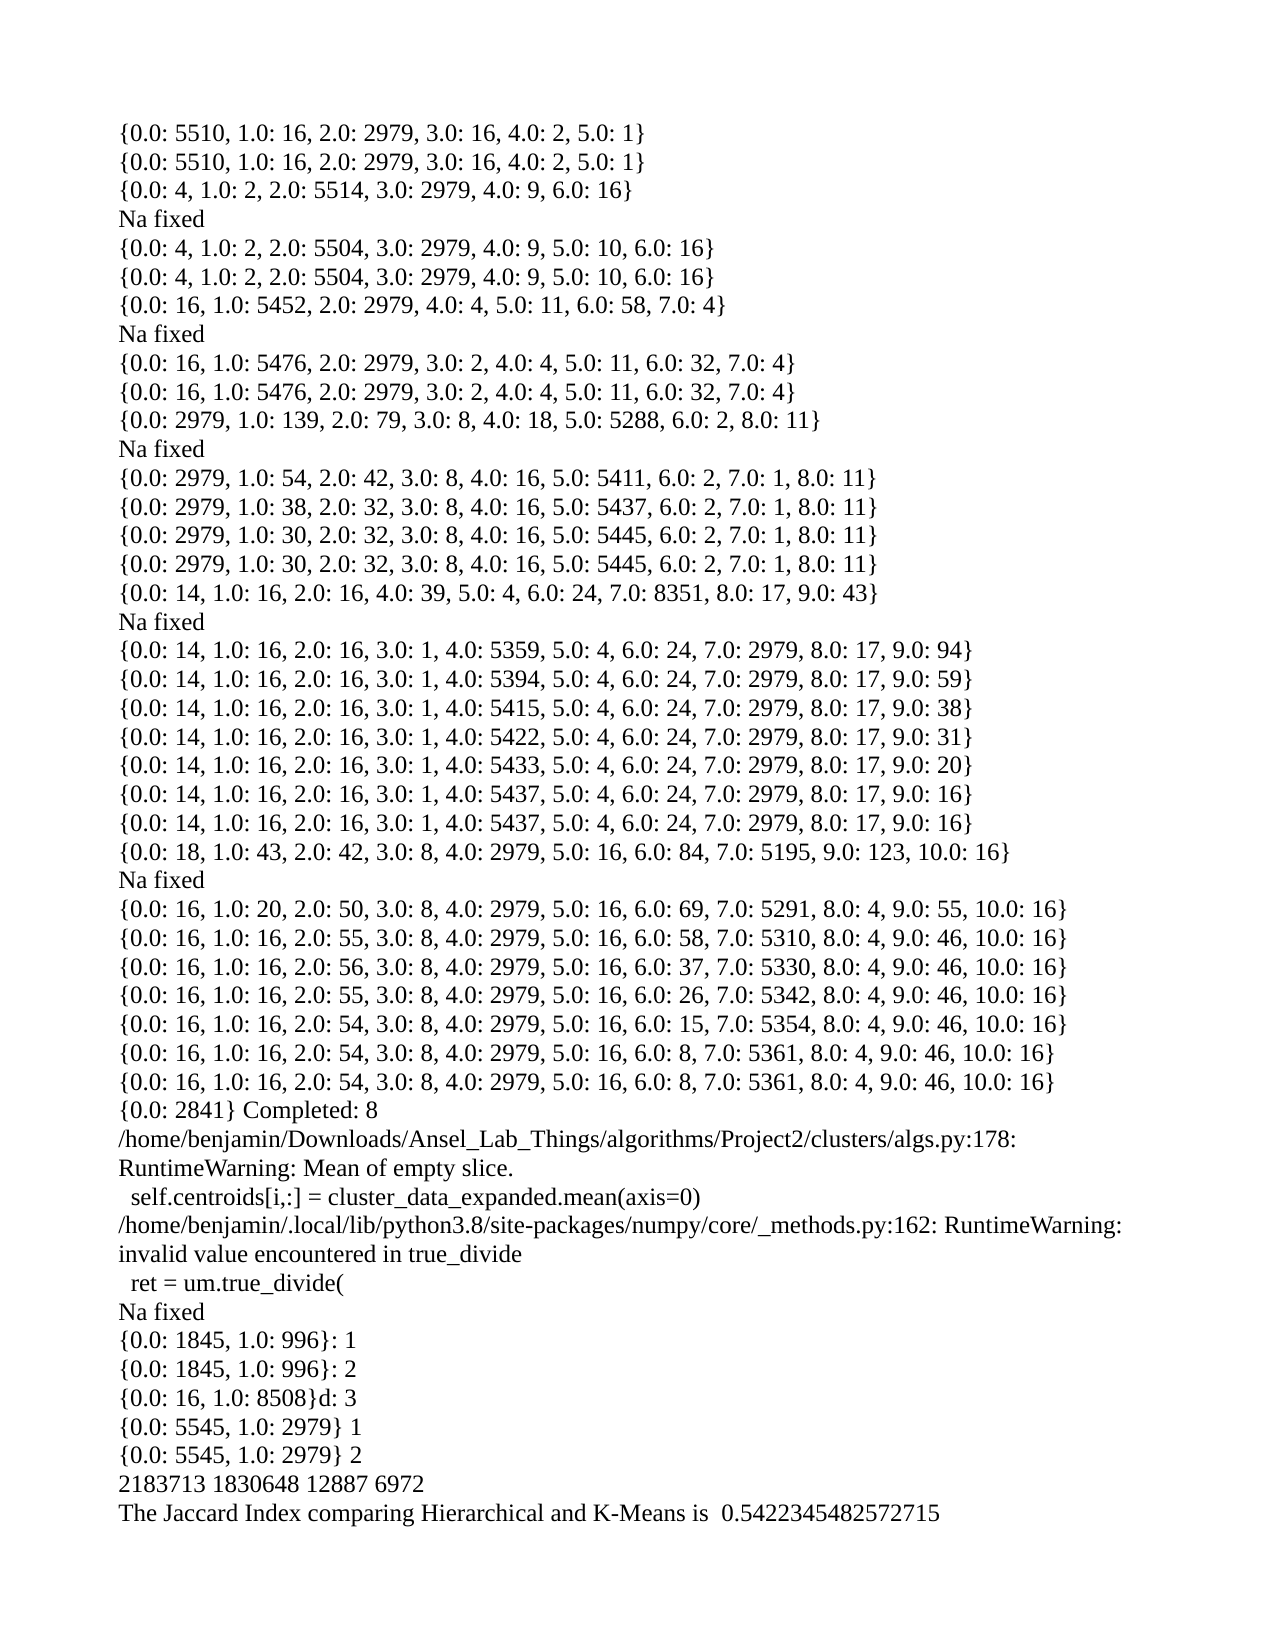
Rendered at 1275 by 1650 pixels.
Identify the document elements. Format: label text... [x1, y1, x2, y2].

text ret = um.true_divide( [118, 1268, 1157, 1297]
text {0.0: 2979, 1.0: 139, 2.0: 79, 3.0: 8, 4.0: 18, 5.0: 5288, 6.0: 2, 8.0: 11} [118, 406, 1157, 434]
text {0.0: 14, 1.0: 16, 2.0: 16, 3.0: 1, 4.0: 5437, 5.0: 4, 6.0: 24, 7.0: 2979, 8.0: 17, 9.0: 16} [118, 779, 1157, 808]
text {0.0: 2979, 1.0: 30, 2.0: 32, 3.0: 8, 4.0: 16, 5.0: 5445, 6.0: 2, 7.0: 1, 8.0: 11} [118, 549, 1157, 578]
text {0.0: 14, 1.0: 16, 2.0: 16, 4.0: 39, 5.0: 4, 6.0: 24, 7.0: 8351, 8.0: 17, 9.0: 43} [118, 578, 1157, 607]
text {0.0: 14, 1.0: 16, 2.0: 16, 3.0: 1, 4.0: 5394, 5.0: 4, 6.0: 24, 7.0: 2979, 8.0: 17, 9.0: 59} [118, 664, 1157, 693]
text {0.0: 2841} Completed: 8 [118, 1096, 1157, 1124]
text Na fixed [118, 1297, 1157, 1326]
text /home/benjamin/Downloads/Ansel_Lab_Things/algorithms/Project2/clusters/algs.py:178: RuntimeWarning: Mean of empty slice. [118, 1124, 1157, 1182]
text Na fixed [118, 607, 1157, 636]
text {0.0: 16, 1.0: 16, 2.0: 55, 3.0: 8, 4.0: 2979, 5.0: 16, 6.0: 58, 7.0: 5310, 8.0: 4, 9.0: 46, 10.0: 16} [118, 923, 1157, 952]
text {0.0: 16, 1.0: 5476, 2.0: 2979, 3.0: 2, 4.0: 4, 5.0: 11, 6.0: 32, 7.0: 4} [118, 348, 1157, 377]
text Na fixed [118, 866, 1157, 894]
text {0.0: 16, 1.0: 20, 2.0: 50, 3.0: 8, 4.0: 2979, 5.0: 16, 6.0: 69, 7.0: 5291, 8.0: 4, 9.0: 55, 10.0: 16} [118, 894, 1157, 923]
text {0.0: 16, 1.0: 16, 2.0: 56, 3.0: 8, 4.0: 2979, 5.0: 16, 6.0: 37, 7.0: 5330, 8.0: 4, 9.0: 46, 10.0: 16} [118, 952, 1157, 981]
text {0.0: 16, 1.0: 8508}d: 3 [118, 1383, 1157, 1412]
text {0.0: 1845, 1.0: 996}: 1 [118, 1326, 1157, 1354]
text {0.0: 14, 1.0: 16, 2.0: 16, 3.0: 1, 4.0: 5433, 5.0: 4, 6.0: 24, 7.0: 2979, 8.0: 17, 9.0: 20} [118, 751, 1157, 779]
text {0.0: 1845, 1.0: 996}: 2 [118, 1354, 1157, 1383]
text {0.0: 16, 1.0: 16, 2.0: 54, 3.0: 8, 4.0: 2979, 5.0: 16, 6.0: 8, 7.0: 5361, 8.0: 4, 9.0: 46, 10.0: 16} [118, 1038, 1157, 1067]
text {0.0: 16, 1.0: 5452, 2.0: 2979, 4.0: 4, 5.0: 11, 6.0: 58, 7.0: 4} [118, 291, 1157, 319]
text {0.0: 2979, 1.0: 54, 2.0: 42, 3.0: 8, 4.0: 16, 5.0: 5411, 6.0: 2, 7.0: 1, 8.0: 11} [118, 463, 1157, 492]
text {0.0: 5510, 1.0: 16, 2.0: 2979, 3.0: 16, 4.0: 2, 5.0: 1} [118, 147, 1157, 176]
text 2183713 1830648 12887 6972 [118, 1469, 1157, 1498]
text {0.0: 16, 1.0: 16, 2.0: 54, 3.0: 8, 4.0: 2979, 5.0: 16, 6.0: 15, 7.0: 5354, 8.0: 4, 9.0: 46, 10.0: 16} [118, 1009, 1157, 1038]
text Na fixed [118, 319, 1157, 348]
text Na fixed [118, 434, 1157, 463]
text /home/benjamin/.local/lib/python3.8/site-packages/numpy/core/_methods.py:162: RuntimeWarning: invalid value encountered in true_divide [118, 1211, 1157, 1268]
text {0.0: 14, 1.0: 16, 2.0: 16, 3.0: 1, 4.0: 5437, 5.0: 4, 6.0: 24, 7.0: 2979, 8.0: 17, 9.0: 16} [118, 808, 1157, 837]
text {0.0: 16, 1.0: 5476, 2.0: 2979, 3.0: 2, 4.0: 4, 5.0: 11, 6.0: 32, 7.0: 4} [118, 377, 1157, 406]
text self.centroids[i,:] = cluster_data_expanded.mean(axis=0) [118, 1182, 1157, 1211]
text {0.0: 16, 1.0: 16, 2.0: 54, 3.0: 8, 4.0: 2979, 5.0: 16, 6.0: 8, 7.0: 5361, 8.0: 4, 9.0: 46, 10.0: 16} [118, 1067, 1157, 1096]
text {0.0: 5510, 1.0: 16, 2.0: 2979, 3.0: 16, 4.0: 2, 5.0: 1} [118, 118, 1157, 147]
text {0.0: 14, 1.0: 16, 2.0: 16, 3.0: 1, 4.0: 5415, 5.0: 4, 6.0: 24, 7.0: 2979, 8.0: 17, 9.0: 38} [118, 693, 1157, 722]
text {0.0: 2979, 1.0: 38, 2.0: 32, 3.0: 8, 4.0: 16, 5.0: 5437, 6.0: 2, 7.0: 1, 8.0: 11} [118, 492, 1157, 521]
text {0.0: 4, 1.0: 2, 2.0: 5504, 3.0: 2979, 4.0: 9, 5.0: 10, 6.0: 16} [118, 262, 1157, 291]
text {0.0: 14, 1.0: 16, 2.0: 16, 3.0: 1, 4.0: 5422, 5.0: 4, 6.0: 24, 7.0: 2979, 8.0: 17, 9.0: 31} [118, 722, 1157, 751]
text {0.0: 2979, 1.0: 30, 2.0: 32, 3.0: 8, 4.0: 16, 5.0: 5445, 6.0: 2, 7.0: 1, 8.0: 11} [118, 521, 1157, 549]
text {0.0: 14, 1.0: 16, 2.0: 16, 3.0: 1, 4.0: 5359, 5.0: 4, 6.0: 24, 7.0: 2979, 8.0: 17, 9.0: 94} [118, 636, 1157, 664]
text {0.0: 5545, 1.0: 2979} 1 [118, 1412, 1157, 1441]
text {0.0: 16, 1.0: 16, 2.0: 55, 3.0: 8, 4.0: 2979, 5.0: 16, 6.0: 26, 7.0: 5342, 8.0: 4, 9.0: 46, 10.0: 16} [118, 981, 1157, 1009]
text {0.0: 4, 1.0: 2, 2.0: 5514, 3.0: 2979, 4.0: 9, 6.0: 16} [118, 176, 1157, 204]
text {0.0: 18, 1.0: 43, 2.0: 42, 3.0: 8, 4.0: 2979, 5.0: 16, 6.0: 84, 7.0: 5195, 9.0: 123, 10.0: 16} [118, 837, 1157, 866]
text The Jaccard Index comparing Hierarchical and K-Means is 0.5422345482572715 [118, 1498, 1157, 1527]
text Na fixed [118, 204, 1157, 233]
text {0.0: 5545, 1.0: 2979} 2 [118, 1441, 1157, 1469]
text {0.0: 4, 1.0: 2, 2.0: 5504, 3.0: 2979, 4.0: 9, 5.0: 10, 6.0: 16} [118, 233, 1157, 262]
